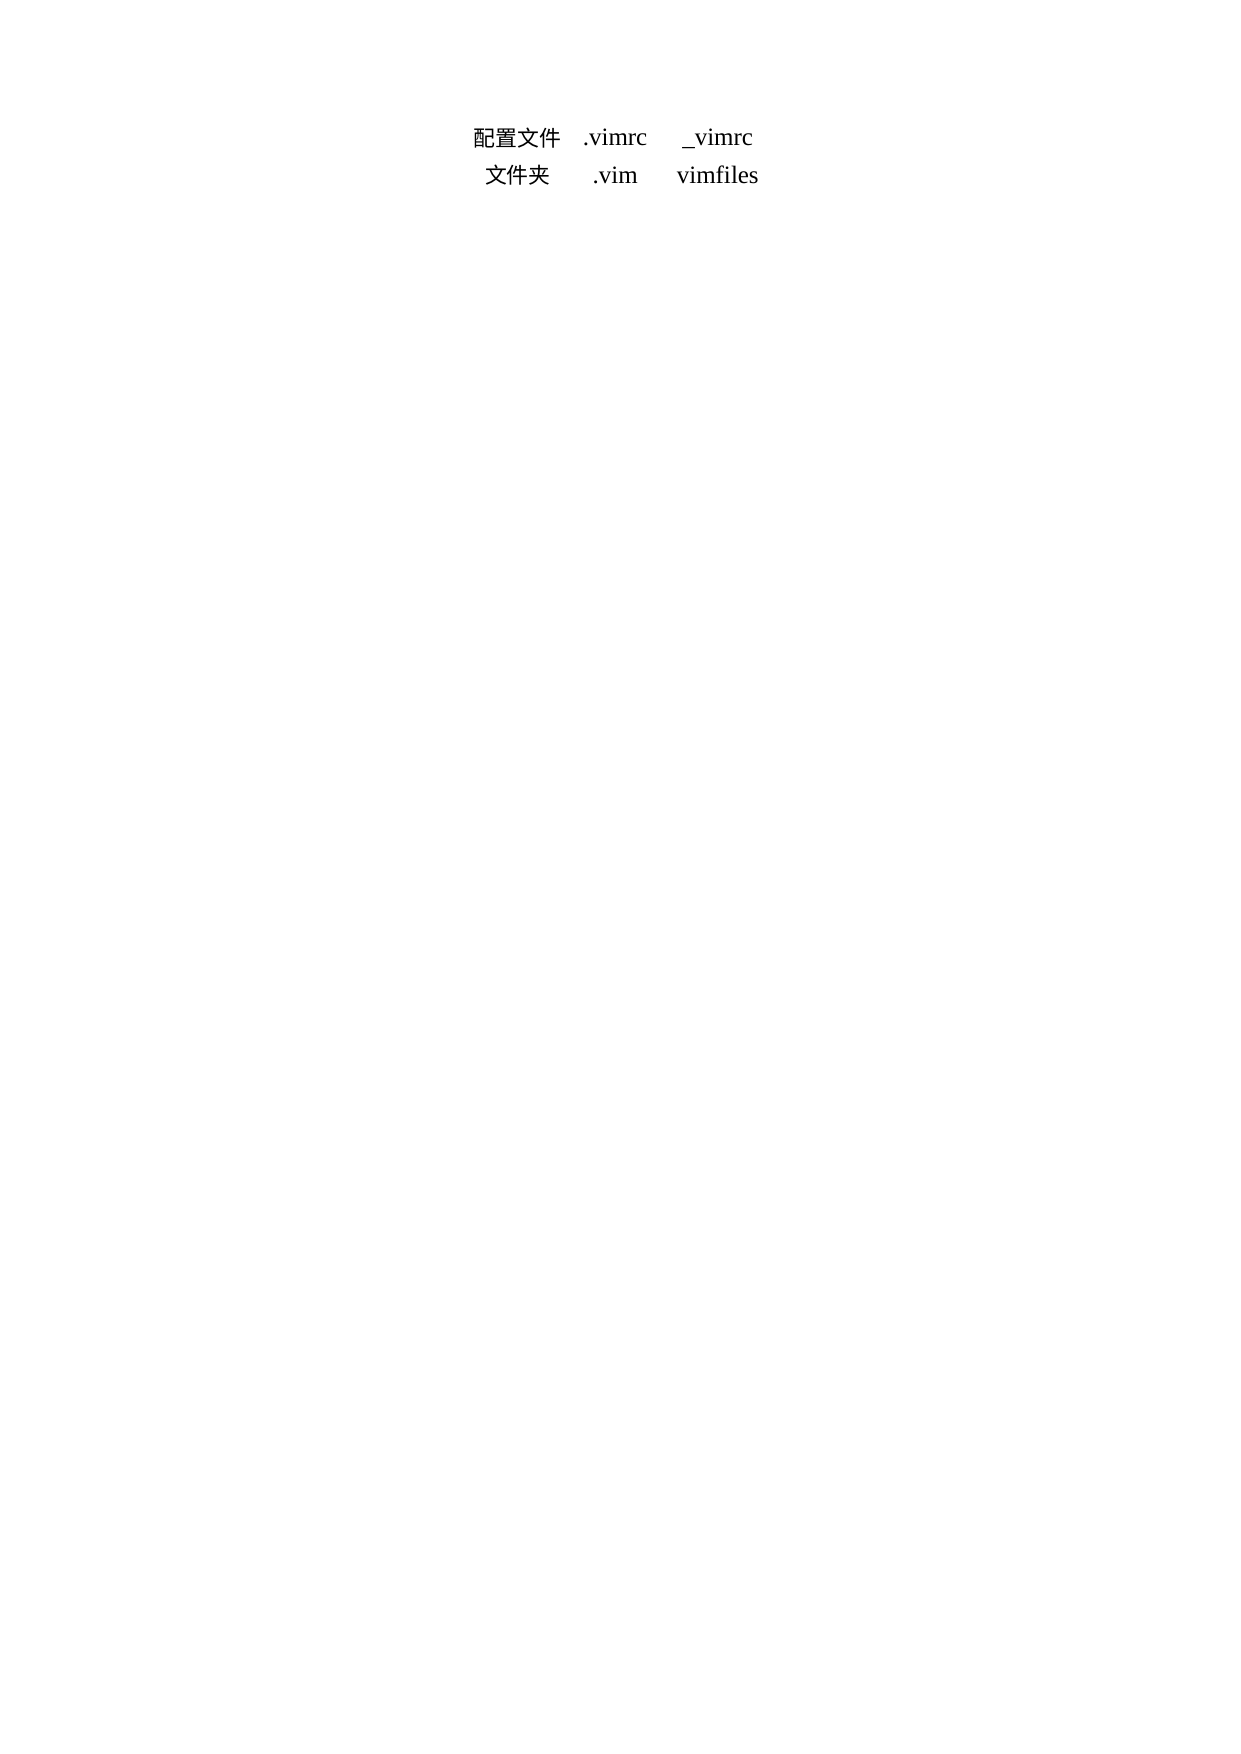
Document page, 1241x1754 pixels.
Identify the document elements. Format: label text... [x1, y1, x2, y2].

table_cell _vimrc [663, 118, 772, 156]
table_cell .vim [567, 156, 663, 193]
table_cell .vimrc [567, 118, 663, 156]
table_cell vimfiles [663, 156, 772, 193]
table_cell 文件夹 [468, 156, 567, 193]
table_cell 配置文件 [468, 118, 567, 156]
